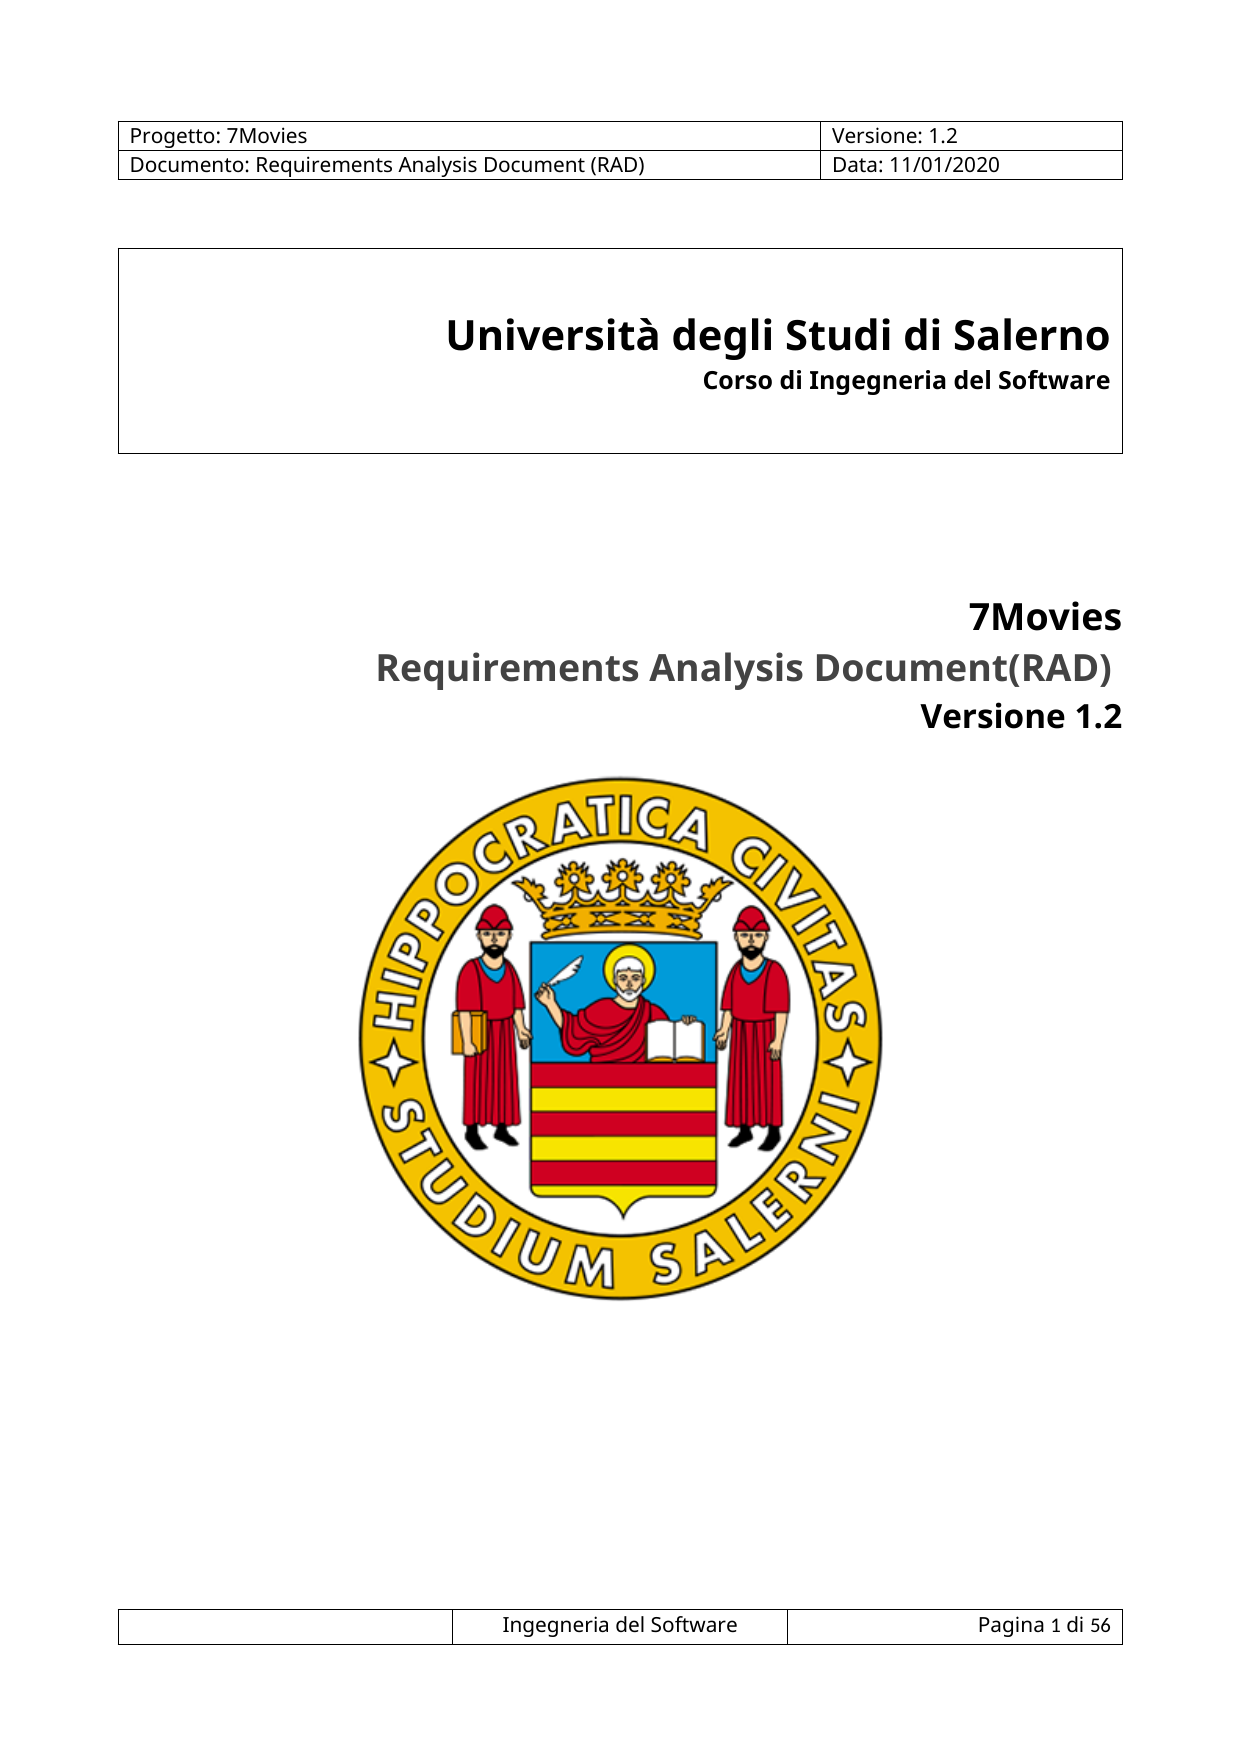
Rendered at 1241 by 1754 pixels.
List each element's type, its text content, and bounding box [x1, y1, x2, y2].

picture [346, 763, 894, 1311]
text 7Movies Requirements Analysis Document(RAD) Versione 1.2 [118, 590, 1122, 763]
table_header Università degli Studi di Salerno Corso di Ingegneria del Software [119, 249, 1122, 453]
